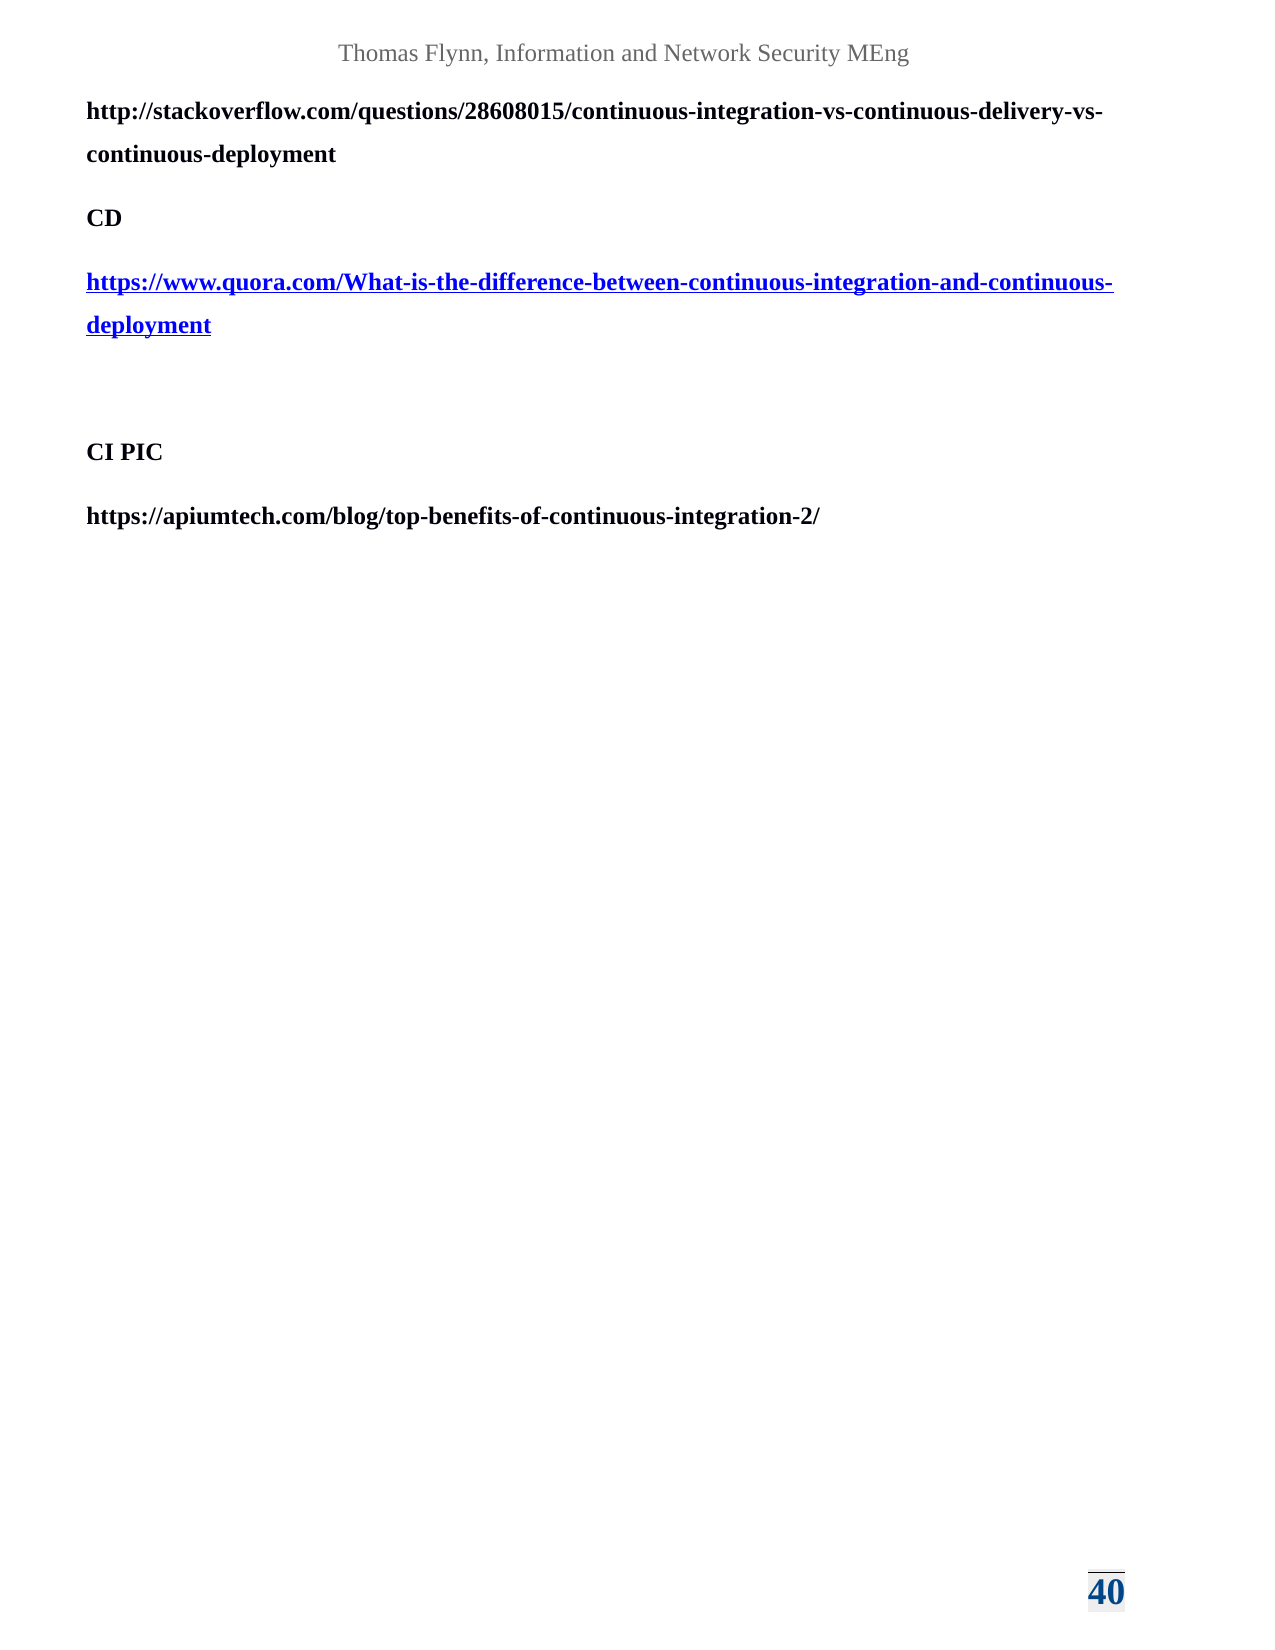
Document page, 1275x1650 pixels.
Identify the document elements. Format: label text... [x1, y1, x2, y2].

text https://www.quora.com/What-is-the-difference-between-continuous-integration-and-continuous-deployment [86, 267, 1125, 338]
text CD [86, 203, 1125, 232]
text http://stackoverflow.com/questions/28608015/continuous-integration-vs-continuous-delivery-vs-continuous-deployment [86, 96, 1125, 168]
text CI PIC [86, 437, 1125, 466]
text https://apiumtech.com/blog/top-benefits-of-continuous-integration-2/ [86, 501, 1125, 530]
